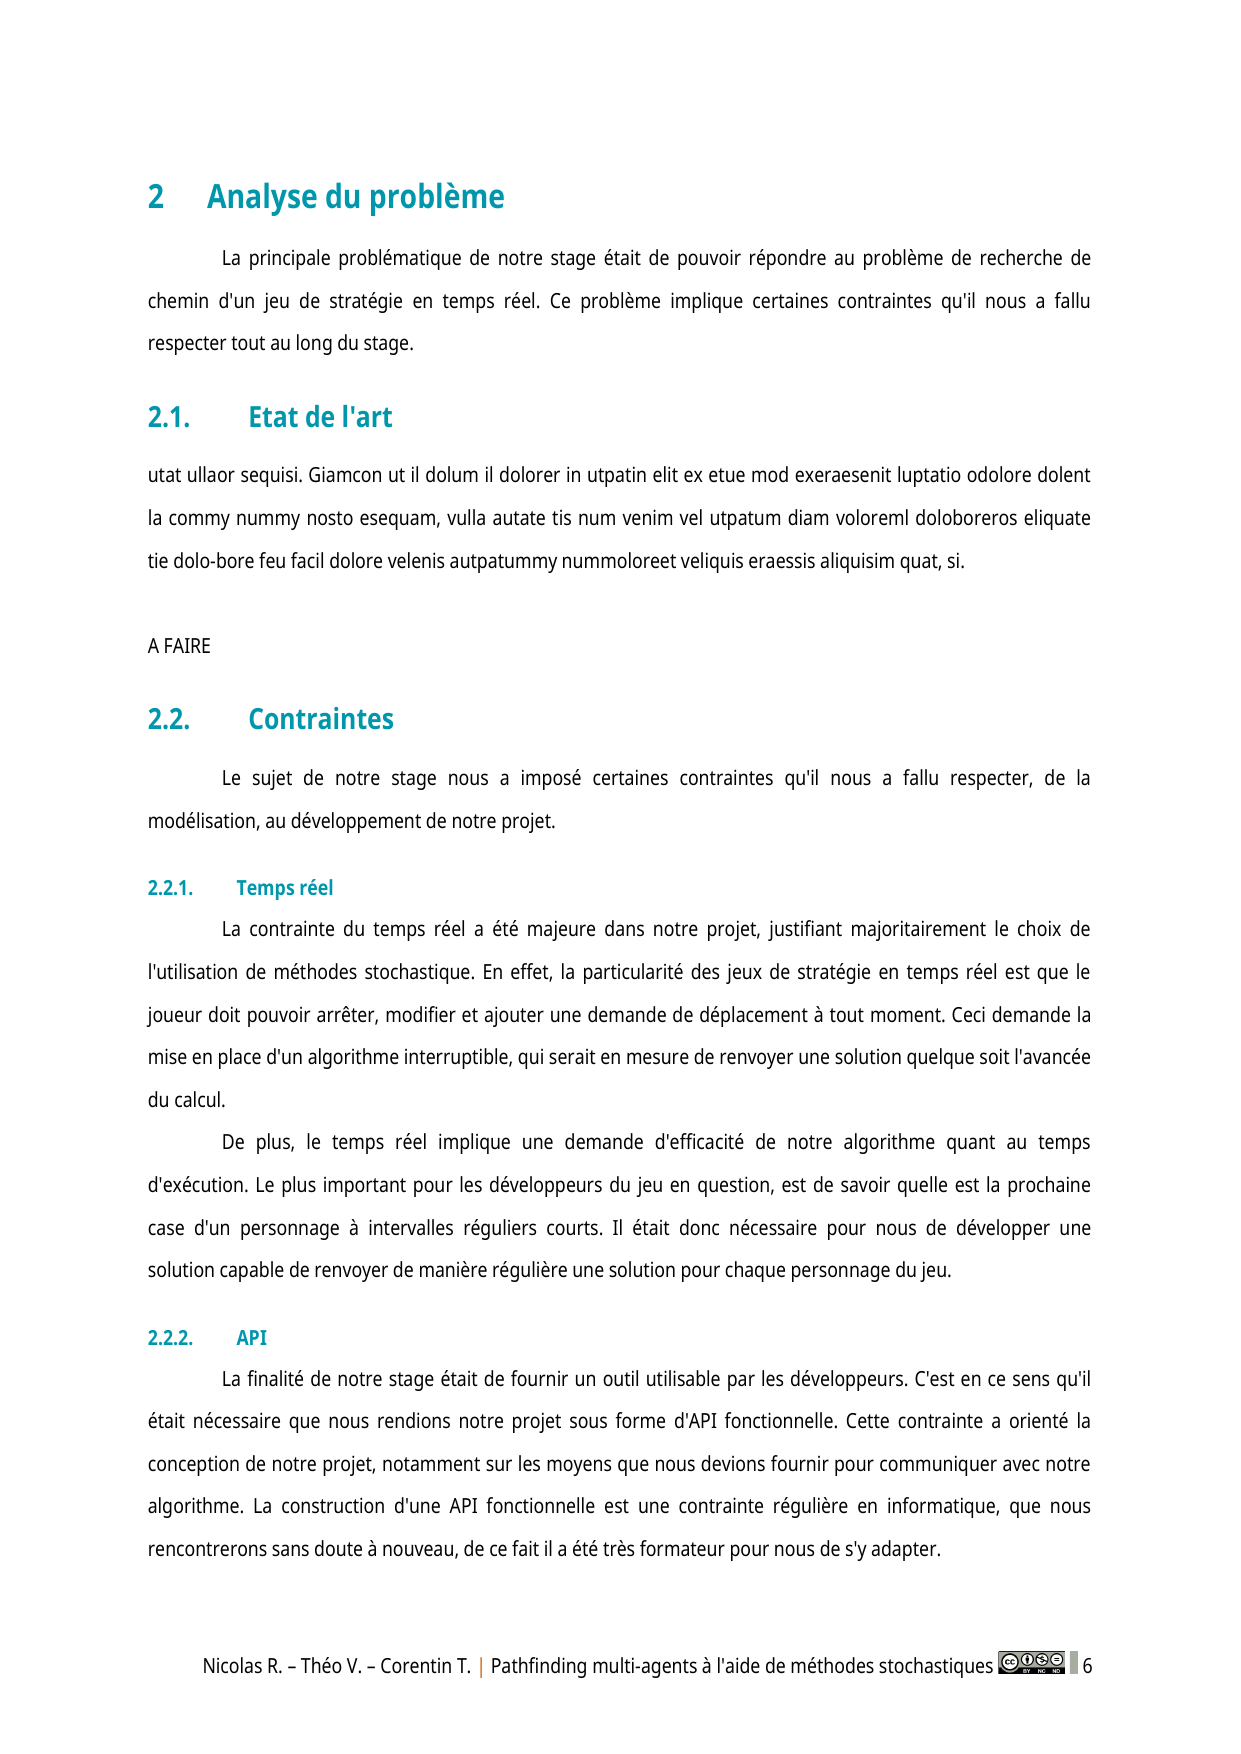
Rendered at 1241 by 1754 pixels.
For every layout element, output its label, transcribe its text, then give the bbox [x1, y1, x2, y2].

text A FAIRE [148, 631, 1092, 659]
subtitle Temps réel [148, 873, 1092, 902]
text utat ullaor sequisi. Giamcon ut il dolum il dolorer in utpatin elit ex etue mod exeraesenit luptatio odolore dolent la commy nummy nosto esequam, vulla autate tis num venim vel utpatum diam voloreml doloboreros eliquate tie dolo-bore feu facil dolore velenis autpatummy nummoloreet veliquis eraessis aliquisim quat, si. [148, 461, 1092, 574]
subtitle API [148, 1323, 1092, 1351]
text De plus, le temps réel implique une demande d'efficacité de notre algorithme quant au temps d'exécution. Le plus important pour les développeurs du jeu en question, est de savoir quelle est la prochaine case d'un personnage à intervalles réguliers courts. Il était donc nécessaire pour nous de développer une solution capable de renvoyer de manière régulière une solution pour chaque personnage du jeu. [148, 1127, 1092, 1284]
text La finalité de notre stage était de fournir un outil utilisable par les développeurs. C'est en ce sens qu'il était nécessaire que nous rendions notre projet sous forme d'API fonctionnelle. Cette contrainte a orienté la conception de notre projet, notamment sur les moyens que nous devions fournir pour communiquer avec notre algorithme. La construction d'une API fonctionnelle est une contrainte régulière en informatique, que nous rencontrerons sans doute à nouveau, de ce fait il a été très formateur pour nous de s'y adapter. [148, 1364, 1092, 1563]
subtitle Etat de l'art [148, 396, 1092, 436]
picture [998, 1651, 1065, 1674]
text Le sujet de notre stage nous a imposé certaines contraintes qu'il nous a fallu respecter, de la modélisation, au développement de notre projet. [148, 763, 1092, 834]
text La principale problématique de notre stage était de pouvoir répondre au problème de recherche de chemin d'un jeu de stratégie en temps réel. Ce problème implique certaines contraintes qu'il nous a fallu respecter tout au long du stage. [148, 243, 1092, 357]
text La contrainte du temps réel a été majeure dans notre projet, justifiant majoritairement le choix de l'utilisation de méthodes stochastique. En effet, la particularité des jeux de stratégie en temps réel est que le joueur doit pouvoir arrêter, modifier et ajouter une demande de déplacement à tout moment. Ceci demande la mise en place d'un algorithme interruptible, qui serait en mesure de renvoyer une solution quelque soit l'avancée du calcul. [148, 914, 1092, 1113]
subtitle Analyse du problème [148, 173, 1092, 218]
picture [1069, 1651, 1078, 1674]
subtitle Contraintes [148, 699, 1092, 738]
